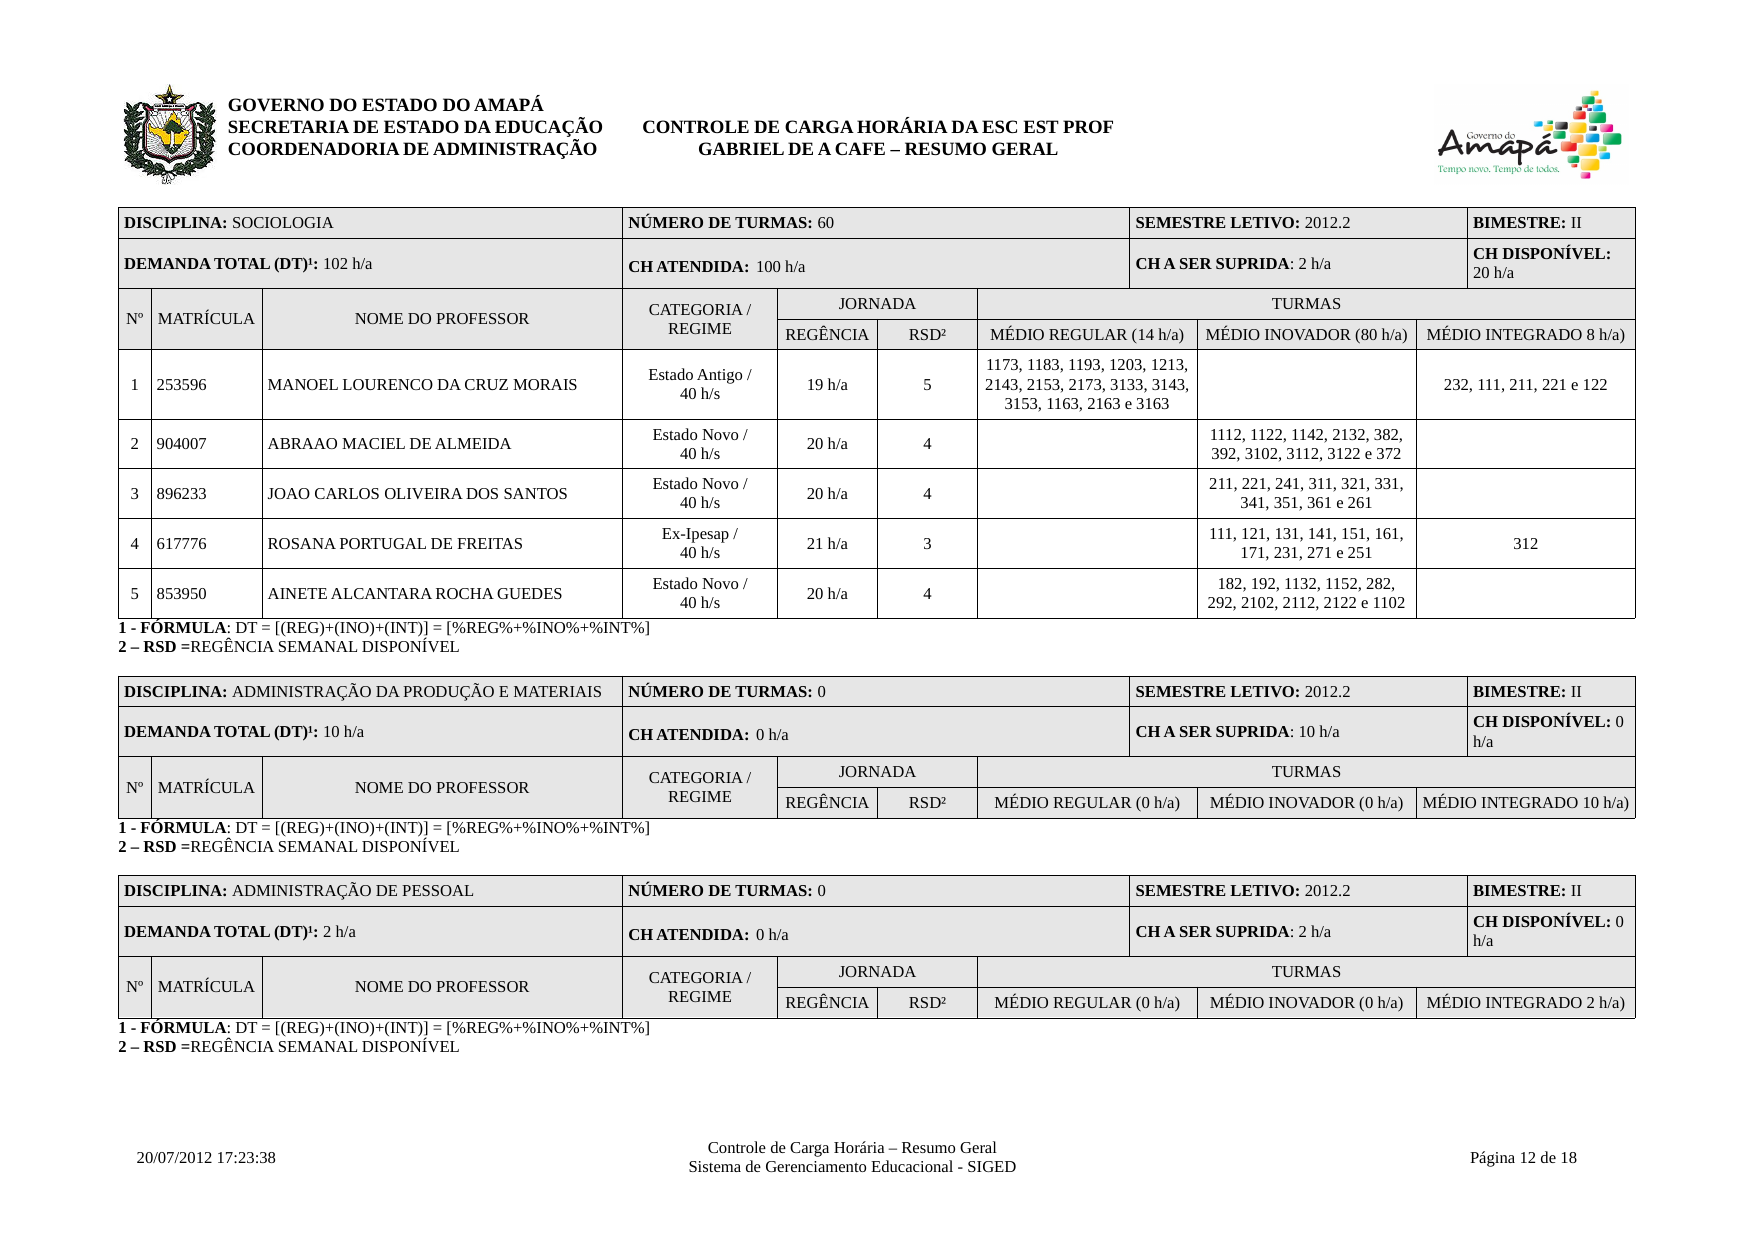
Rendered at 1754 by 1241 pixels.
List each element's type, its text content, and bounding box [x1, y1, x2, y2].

table_cell 3 [119, 469, 151, 518]
table_cell REGÊNCIA [778, 788, 877, 818]
table_cell Estado Novo / 40 h/s [623, 569, 777, 618]
table_cell [1198, 350, 1416, 418]
table_cell AINETE ALCANTARA ROCHA GUEDES [263, 569, 622, 618]
table_cell 19 h/a [778, 350, 877, 418]
table_cell 312 [1417, 519, 1635, 568]
table_cell DEMANDA TOTAL (DT)¹: 10 h/a [119, 707, 622, 756]
table_header SEMESTRE LETIVO: 2012.2 [1130, 876, 1467, 906]
table_cell JOAO CARLOS OLIVEIRA DOS SANTOS [263, 469, 622, 518]
table_cell CATEGORIA / REGIME [623, 957, 777, 1017]
table_cell RSD² [878, 320, 977, 349]
table_header DISCIPLINA: ADMINISTRAÇÃO DE PESSOAL [119, 876, 622, 906]
table_cell MATRÍCULA [152, 289, 262, 349]
table_cell TURMAS [978, 757, 1635, 787]
table_cell NOME DO PROFESSOR [263, 289, 622, 349]
table_header BIMESTRE: II [1468, 677, 1635, 706]
picture [1433, 84, 1629, 185]
text 1 - FÓRMULA: DT = [(REG)+(INO)+(INT)] = [%REG%+%INO%+%INT%] [118, 618, 1636, 637]
table_header SEMESTRE LETIVO: 2012.2 [1130, 208, 1467, 238]
table_cell REGÊNCIA [778, 320, 877, 349]
table_cell 253596 [152, 350, 262, 418]
table_cell MÉDIO INOVADOR (0 h/a) [1198, 988, 1416, 1017]
table_cell MÉDIO INTEGRADO 10 h/a) [1417, 788, 1635, 818]
table_cell CH A SER SUPRIDA: 10 h/a [1130, 707, 1467, 756]
table_cell Nº [119, 757, 151, 818]
table_cell 4 [878, 569, 977, 618]
table_cell 20 h/a [778, 469, 877, 518]
table_cell Estado Novo / 40 h/s [623, 469, 777, 518]
table_cell CH ATENDIDA: 100 h/a [623, 239, 1129, 288]
text 2 – RSD =REGÊNCIA SEMANAL DISPONÍVEL [118, 837, 1636, 856]
table_cell 20 h/a [778, 420, 877, 468]
text 1 - FÓRMULA: DT = [(REG)+(INO)+(INT)] = [%REG%+%INO%+%INT%] [118, 1017, 1636, 1037]
table_cell 1112, 1122, 1142, 2132, 382, 392, 3102, 3112, 3122 e 372 [1198, 420, 1416, 468]
table_cell Estado Novo / 40 h/s [623, 420, 777, 468]
table_cell CH DISPONÍVEL: 0 h/a [1468, 907, 1635, 956]
picture [123, 84, 218, 185]
table_cell MÉDIO REGULAR (0 h/a) [978, 788, 1197, 818]
table_cell CH ATENDIDA: 0 h/a [623, 907, 1129, 956]
table_cell [1417, 420, 1635, 468]
table_header BIMESTRE: II [1468, 876, 1635, 906]
table_header NÚMERO DE TURMAS: 0 [623, 677, 1129, 706]
table_header NÚMERO DE TURMAS: 60 [623, 208, 1129, 238]
table_cell 853950 [152, 569, 262, 618]
table_cell MATRÍCULA [152, 757, 262, 818]
text 2 – RSD =REGÊNCIA SEMANAL DISPONÍVEL [118, 637, 1636, 656]
table_cell 904007 [152, 420, 262, 468]
table_cell [1417, 569, 1635, 618]
table_cell Estado Antigo / 40 h/s [623, 350, 777, 418]
table_cell 111, 121, 131, 141, 151, 161, 171, 231, 271 e 251 [1198, 519, 1416, 568]
table_cell REGÊNCIA [778, 988, 877, 1017]
table_cell NOME DO PROFESSOR [263, 757, 622, 818]
table_header BIMESTRE: II [1468, 208, 1635, 238]
table_cell 5 [878, 350, 977, 418]
table_cell 3 [878, 519, 977, 568]
table_cell CH ATENDIDA: 0 h/a [623, 707, 1129, 756]
table_cell CH DISPONÍVEL: 20 h/a [1468, 239, 1635, 288]
table_cell Ex-Ipesap / 40 h/s [623, 519, 777, 568]
table_cell [978, 420, 1197, 468]
table_cell 182, 192, 1132, 1152, 282, 292, 2102, 2112, 2122 e 1102 [1198, 569, 1416, 618]
table_cell CH A SER SUPRIDA: 2 h/a [1130, 239, 1467, 288]
table_cell Nº [119, 289, 151, 349]
table_cell 4 [119, 519, 151, 568]
table_cell 617776 [152, 519, 262, 568]
table_cell MÉDIO INTEGRADO 8 h/a) [1417, 320, 1635, 349]
text 2 – RSD =REGÊNCIA SEMANAL DISPONÍVEL [118, 1037, 1636, 1056]
table_cell TURMAS [978, 957, 1635, 987]
table_cell CH A SER SUPRIDA: 2 h/a [1130, 907, 1467, 956]
table_cell 896233 [152, 469, 262, 518]
table_header DISCIPLINA: ADMINISTRAÇÃO DA PRODUÇÃO E MATERIAIS [119, 677, 622, 706]
table_cell 1 [119, 350, 151, 418]
table_cell JORNADA [778, 757, 977, 787]
table_cell MÉDIO REGULAR (14 h/a) [978, 320, 1197, 349]
table_cell 1173, 1183, 1193, 1203, 1213, 2143, 2153, 2173, 3133, 3143, 3153, 1163, 2163 e 3163 [978, 350, 1197, 418]
table_cell 21 h/a [778, 519, 877, 568]
table_cell MÉDIO INOVADOR (0 h/a) [1198, 788, 1416, 818]
table_cell JORNADA [778, 957, 977, 987]
table_cell JORNADA [778, 289, 977, 319]
text 1 - FÓRMULA: DT = [(REG)+(INO)+(INT)] = [%REG%+%INO%+%INT%] [118, 818, 1636, 837]
table_cell CH DISPONÍVEL: 0 h/a [1468, 707, 1635, 756]
table_cell DEMANDA TOTAL (DT)¹: 102 h/a [119, 239, 622, 288]
table_cell DEMANDA TOTAL (DT)¹: 2 h/a [119, 907, 622, 956]
table_cell 232, 111, 211, 221 e 122 [1417, 350, 1635, 418]
table_cell [978, 569, 1197, 618]
table_cell 5 [119, 569, 151, 618]
table_cell CATEGORIA / REGIME [623, 289, 777, 349]
table_cell 4 [878, 469, 977, 518]
table_cell CATEGORIA / REGIME [623, 757, 777, 818]
table_cell RSD² [878, 988, 977, 1017]
table_cell MANOEL LOURENCO DA CRUZ MORAIS [263, 350, 622, 418]
table_cell Nº [119, 957, 151, 1017]
table_cell MÉDIO REGULAR (0 h/a) [978, 988, 1197, 1017]
table_cell MATRÍCULA [152, 957, 262, 1017]
table_header DISCIPLINA: SOCIOLOGIA [119, 208, 622, 238]
table_cell [1417, 469, 1635, 518]
table_header NÚMERO DE TURMAS: 0 [623, 876, 1129, 906]
table_header SEMESTRE LETIVO: 2012.2 [1130, 677, 1467, 706]
table_cell [978, 519, 1197, 568]
table_cell [978, 469, 1197, 518]
table_cell MÉDIO INOVADOR (80 h/a) [1198, 320, 1416, 349]
table_cell 20 h/a [778, 569, 877, 618]
table_cell ABRAAO MACIEL DE ALMEIDA [263, 420, 622, 468]
table_cell 211, 221, 241, 311, 321, 331, 341, 351, 361 e 261 [1198, 469, 1416, 518]
table_cell ROSANA PORTUGAL DE FREITAS [263, 519, 622, 568]
table_cell MÉDIO INTEGRADO 2 h/a) [1417, 988, 1635, 1017]
table_cell RSD² [878, 788, 977, 818]
table_cell NOME DO PROFESSOR [263, 957, 622, 1017]
table_cell TURMAS [978, 289, 1635, 319]
table_cell 4 [878, 420, 977, 468]
table_cell 2 [119, 420, 151, 468]
